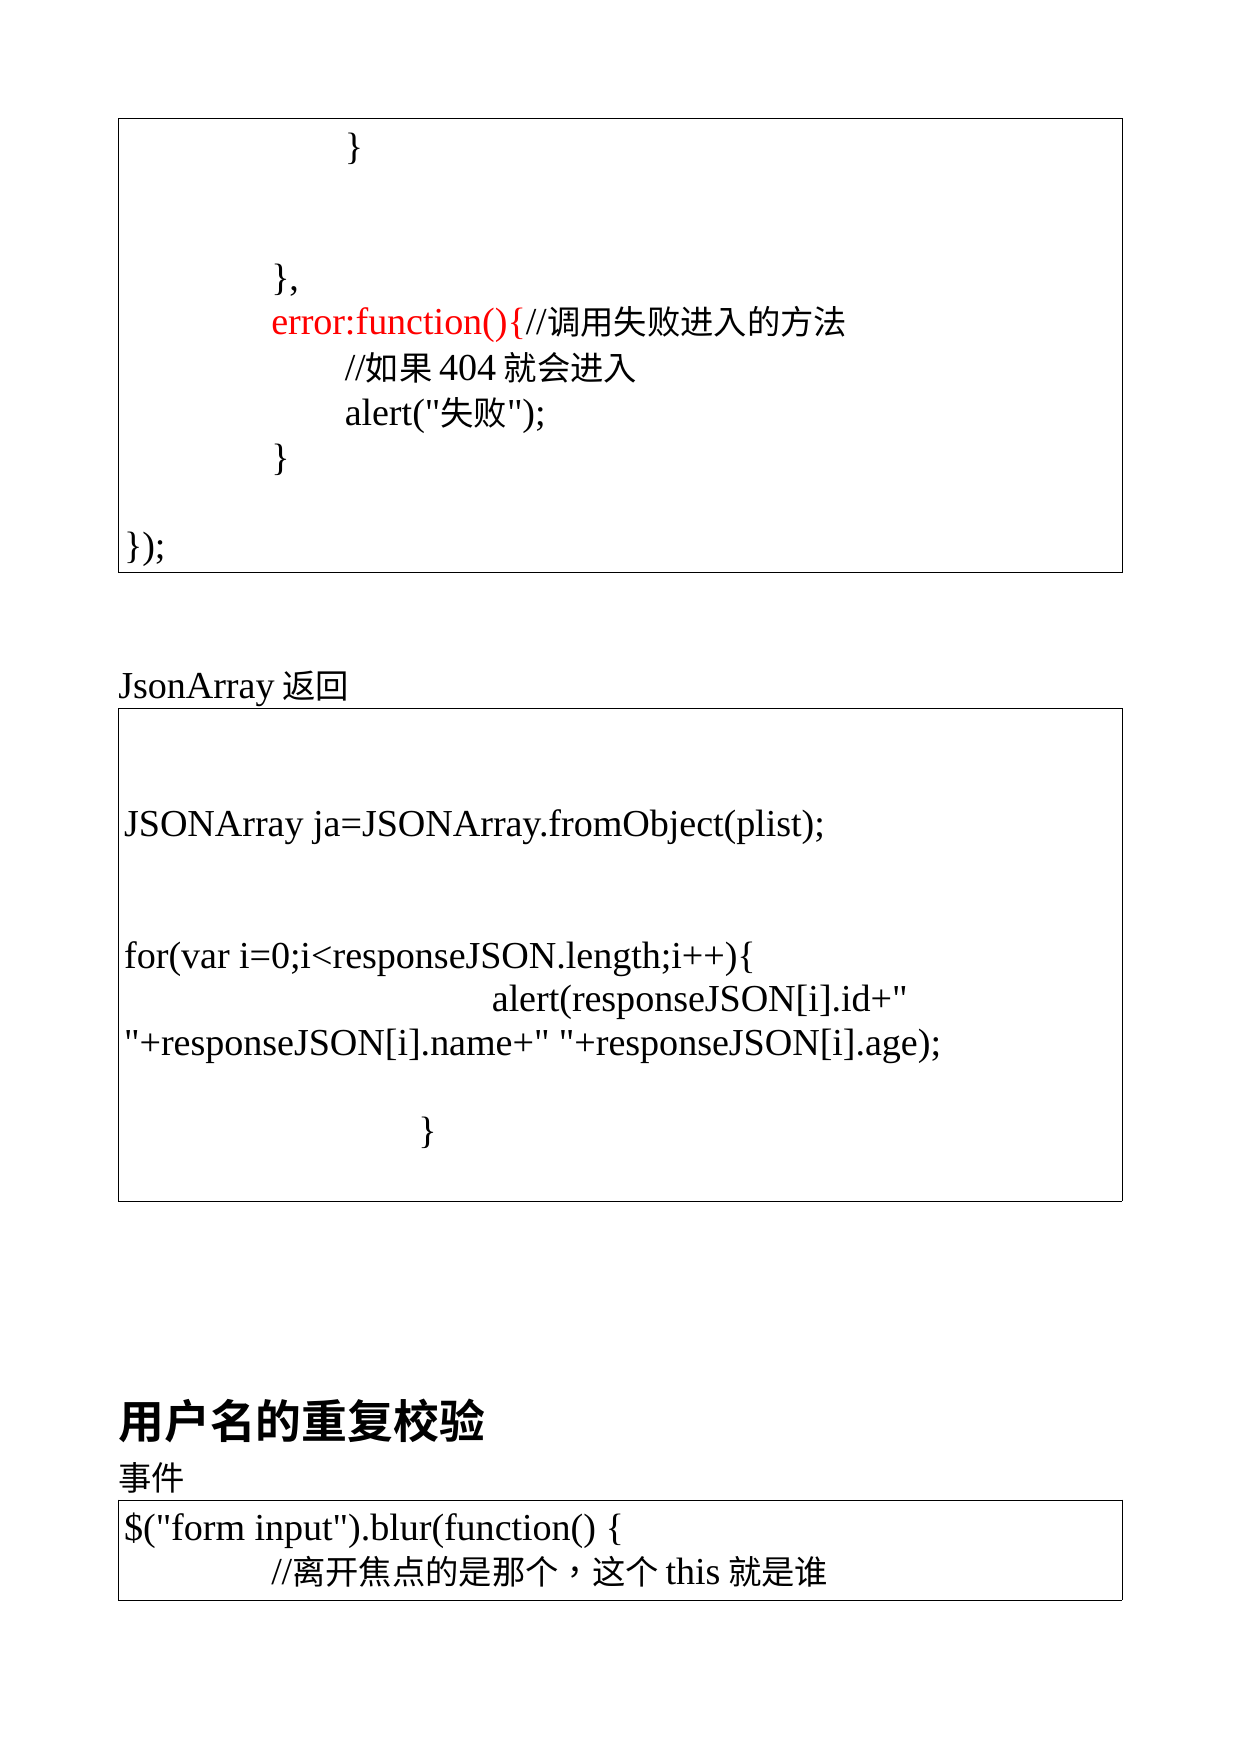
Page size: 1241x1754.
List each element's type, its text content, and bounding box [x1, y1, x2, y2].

table_header $("form input").blur(function() { //离开焦点的是那个，这个this就是谁 [119, 1501, 1122, 1600]
text 用户名的重复校验 [118, 1385, 1122, 1451]
table_header } }, error:function(){//调用失败进入的方法 //如果404就会进入 alert("失败"); } }); [119, 119, 1122, 572]
text JsonArray返回 [118, 660, 1122, 708]
table_header JSONArray ja=JSONArray.fromObject(plist); for(var i=0;i<responseJSON.length;i++){ alert(responseJSON[i].id+" "+responseJSON[i].name+" "+responseJSON[i].age); } [119, 709, 1122, 1201]
text 事件 [118, 1451, 1122, 1499]
